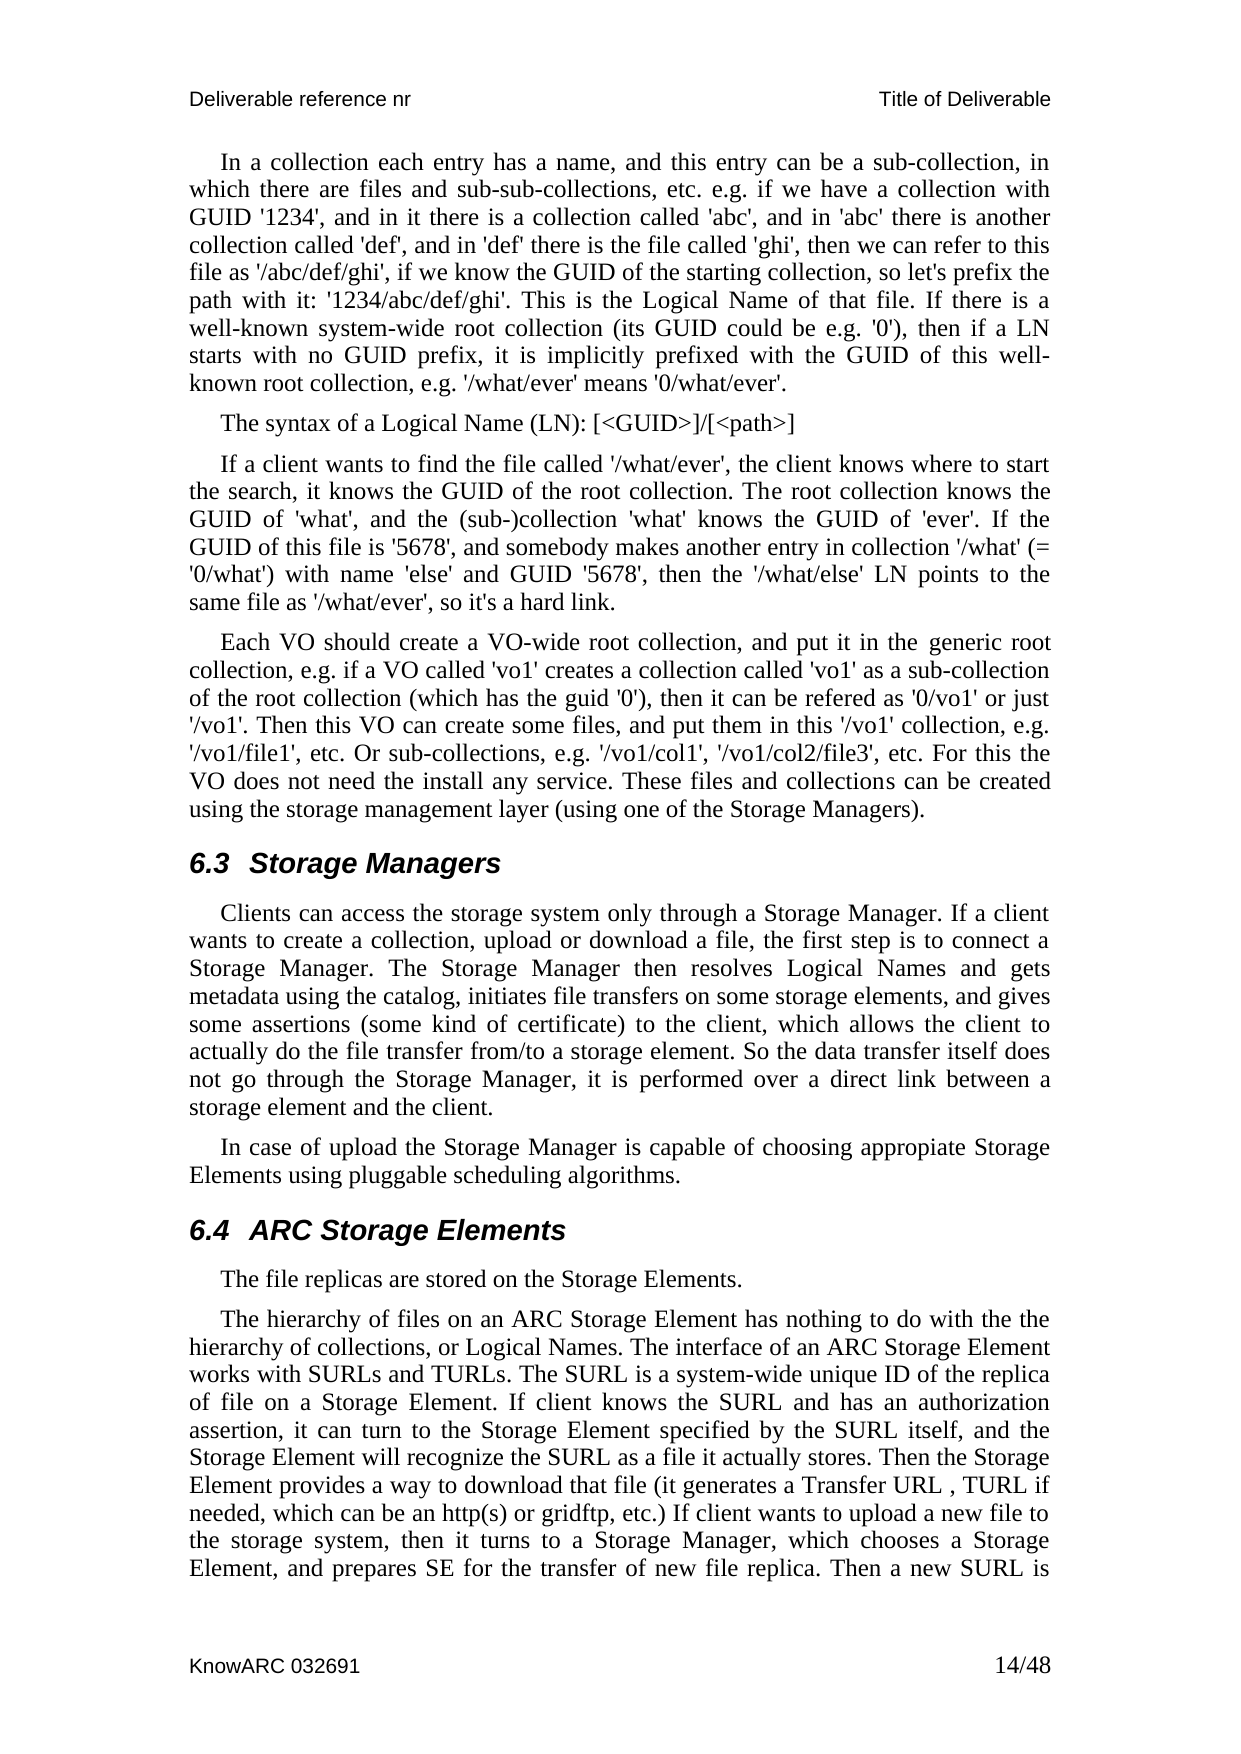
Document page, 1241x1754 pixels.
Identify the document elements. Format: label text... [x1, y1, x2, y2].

subtitle Storage Managers [189, 847, 1051, 880]
text Each VO should create a VO-wide root collection, and put it in the generic root collection, e.g. if a VO called 'vo1' creates a collection called 'vo1' as a sub-collection of the root collection (which has the guid '0'), then it can be refered as '0/vo1' or just '/vo1'. Then this VO can create some files, and put them in this '/vo1' collection, e.g. '/vo1/file1', etc. Or sub-collections, e.g. '/vo1/col1', '/vo1/col2/file3', etc. For this the VO does not need the install any service. These files and collections can be created using the storage management layer (using one of the Storage Managers). [189, 628, 1051, 822]
text If a client wants to find the file called '/what/ever', the client knows where to start the search, it knows the GUID of the root collection. The root collection knows the GUID of 'what', and the (sub-)collection 'what' knows the GUID of 'ever'. If the GUID of this file is '5678', and somebody makes another entry in collection '/what' (= '0/what') with name 'else' and GUID '5678', then the '/what/else' LN points to the same file as '/what/ever', so it's a hard link. [189, 450, 1051, 616]
text In a collection each entry has a name, and this entry can be a sub-collection, in which there are files and sub-sub-collections, etc. e.g. if we have a collection with GUID '1234', and in it there is a collection called 'abc', and in 'abc' there is another collection called 'def', and in 'def' there is the file called 'ghi', then we can refer to this file as '/abc/def/ghi', if we know the GUID of the starting collection, so let's prefix the path with it: '1234/abc/def/ghi'. This is the Logical Name of that file. If there is a well-known system-wide root collection (its GUID could be e.g. '0'), then if a LN starts with no GUID prefix, it is implicitly prefixed with the GUID of this well-known root collection, e.g. '/what/ever' means '0/what/ever'. [189, 148, 1051, 397]
text The file replicas are stored on the Storage Elements. [189, 1265, 1051, 1292]
text The syntax of a Logical Name (LN): [<GUID>]/[<path>] [189, 409, 1051, 437]
subtitle ARC Storage Elements [189, 1213, 1051, 1246]
text The hierarchy of files on an ARC Storage Element has nothing to do with the the hierarchy of collections, or Logical Names. The interface of an ARC Storage Element works with SURLs and TURLs. The SURL is a system-wide unique ID of the replica of file on a Storage Element. If client knows the SURL and has an authorization assertion, it can turn to the Storage Element specified by the SURL itself, and the Storage Element will recognize the SURL as a file it actually stores. Then the Storage Element provides a way to download that file (it generates a Transfer URL , TURL if needed, which can be an http(s) or gridftp, etc.) If client wants to upload a new file to the storage system, then it turns to a Storage Manager, which chooses a Storage Element, and prepares SE for the transfer of new file replica. Then a new SURL is [189, 1305, 1051, 1582]
text Clients can access the storage system only through a Storage Manager. If a client wants to create a collection, upload or download a file, the first step is to connect a Storage Manager. The Storage Manager then resolves Logical Names and gets metadata using the catalog, initiates file transfers on some storage elements, and gives some assertions (some kind of certificate) to the client, which allows the client to actually do the file transfer from/to a storage element. So the data transfer itself does not go through the Storage Manager, it is performed over a direct link between a storage element and the client. [189, 899, 1051, 1121]
text In case of upload the Storage Manager is capable of choosing appropiate Storage Elements using pluggable scheduling algorithms. [189, 1133, 1051, 1188]
